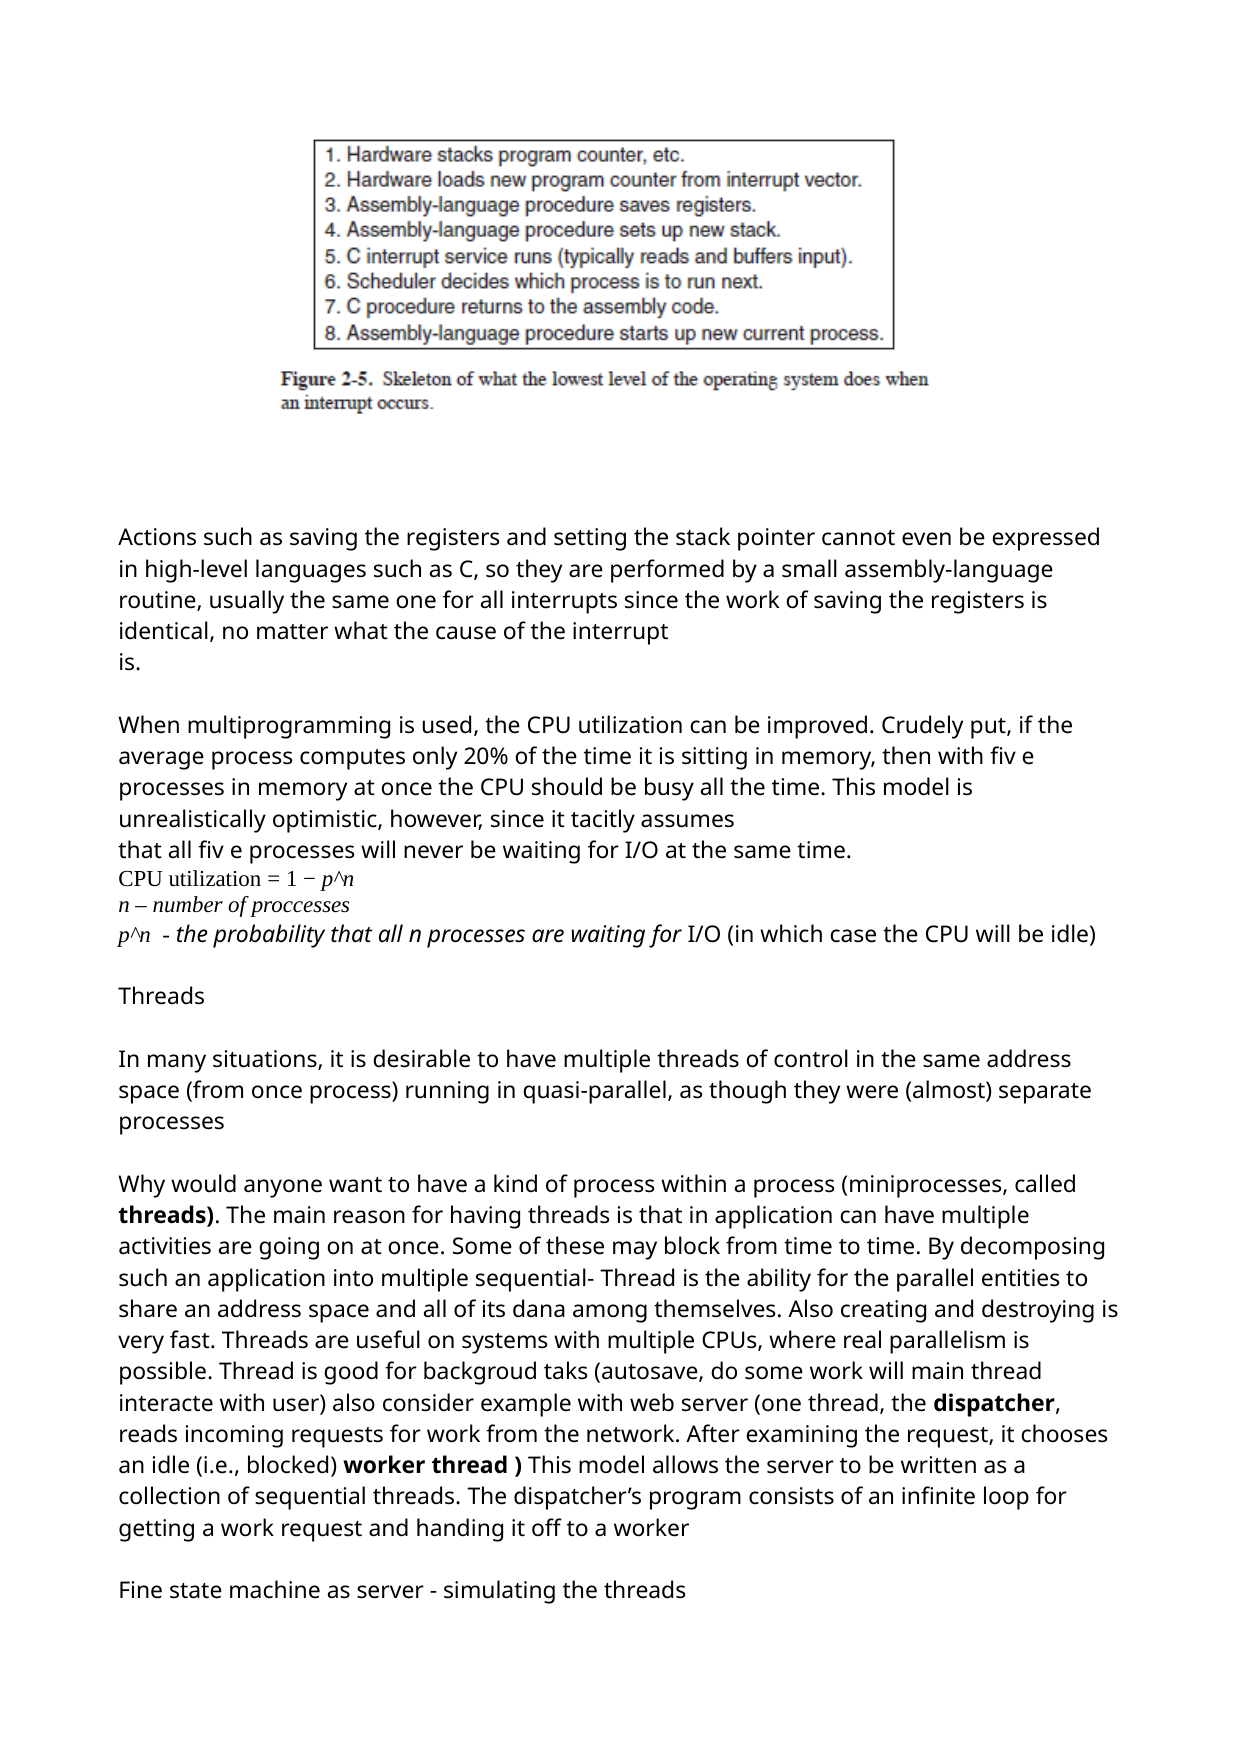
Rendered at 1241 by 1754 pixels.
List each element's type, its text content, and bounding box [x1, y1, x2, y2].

text n – number of proccesses [118, 891, 1122, 918]
text that all fiv e processes will never be waiting for I/O at the same time. [118, 834, 1122, 865]
text Why would anyone want to have a kind of process within a process (miniprocesses, called threads). The main reason for having threads is that in application can have multiple activities are going on at once. Some of these may block from time to time. By decomposing such an application into multiple sequential- Thread is the ability for the parallel entities to share an address space and all of its dana among themselves. Also creating and destroying is very fast. Threads are useful on systems with multiple CPUs, where real parallelism is possible. Thread is good for backgroud taks (autosave, do some work will main thread interacte with user) also consider example with web server (one thread, the dispatcher, reads incoming requests for work from the network. After examining the request, it chooses an idle (i.e., blocked) worker thread ) This model allows the server to be written as a collection of sequential threads. The dispatcher’s program consists of an infinite loop for getting a work request and handing it off to a worker [118, 1168, 1122, 1543]
text CPU utilization = 1 − p^n [118, 865, 1122, 891]
text p^n - the probability that all n processes are waiting for I/O (in which case the CPU will be idle) [118, 918, 1122, 949]
text Fine state machine as server - simulating the threads [118, 1574, 1122, 1605]
text Threads [118, 980, 1122, 1011]
text When multiprogramming is used, the CPU utilization can be improved. Crudely put, if the average process computes only 20% of the time it is sitting in memory, then with fiv e processes in memory at once the CPU should be busy all the time. This model is unrealistically optimistic, however, since it tacitly assumes [118, 709, 1122, 834]
picture [267, 118, 973, 428]
text is. [118, 646, 1122, 677]
text In many situations, it is desirable to have multiple threads of control in the same address space (from once process) running in quasi-parallel, as though they were (almost) separate processes [118, 1043, 1122, 1136]
text Actions such as saving the registers and setting the stack pointer cannot even be expressed in high-level languages such as C, so they are performed by a small assembly-language routine, usually the same one for all interrupts since the work of saving the registers is identical, no matter what the cause of the interrupt [118, 521, 1122, 646]
